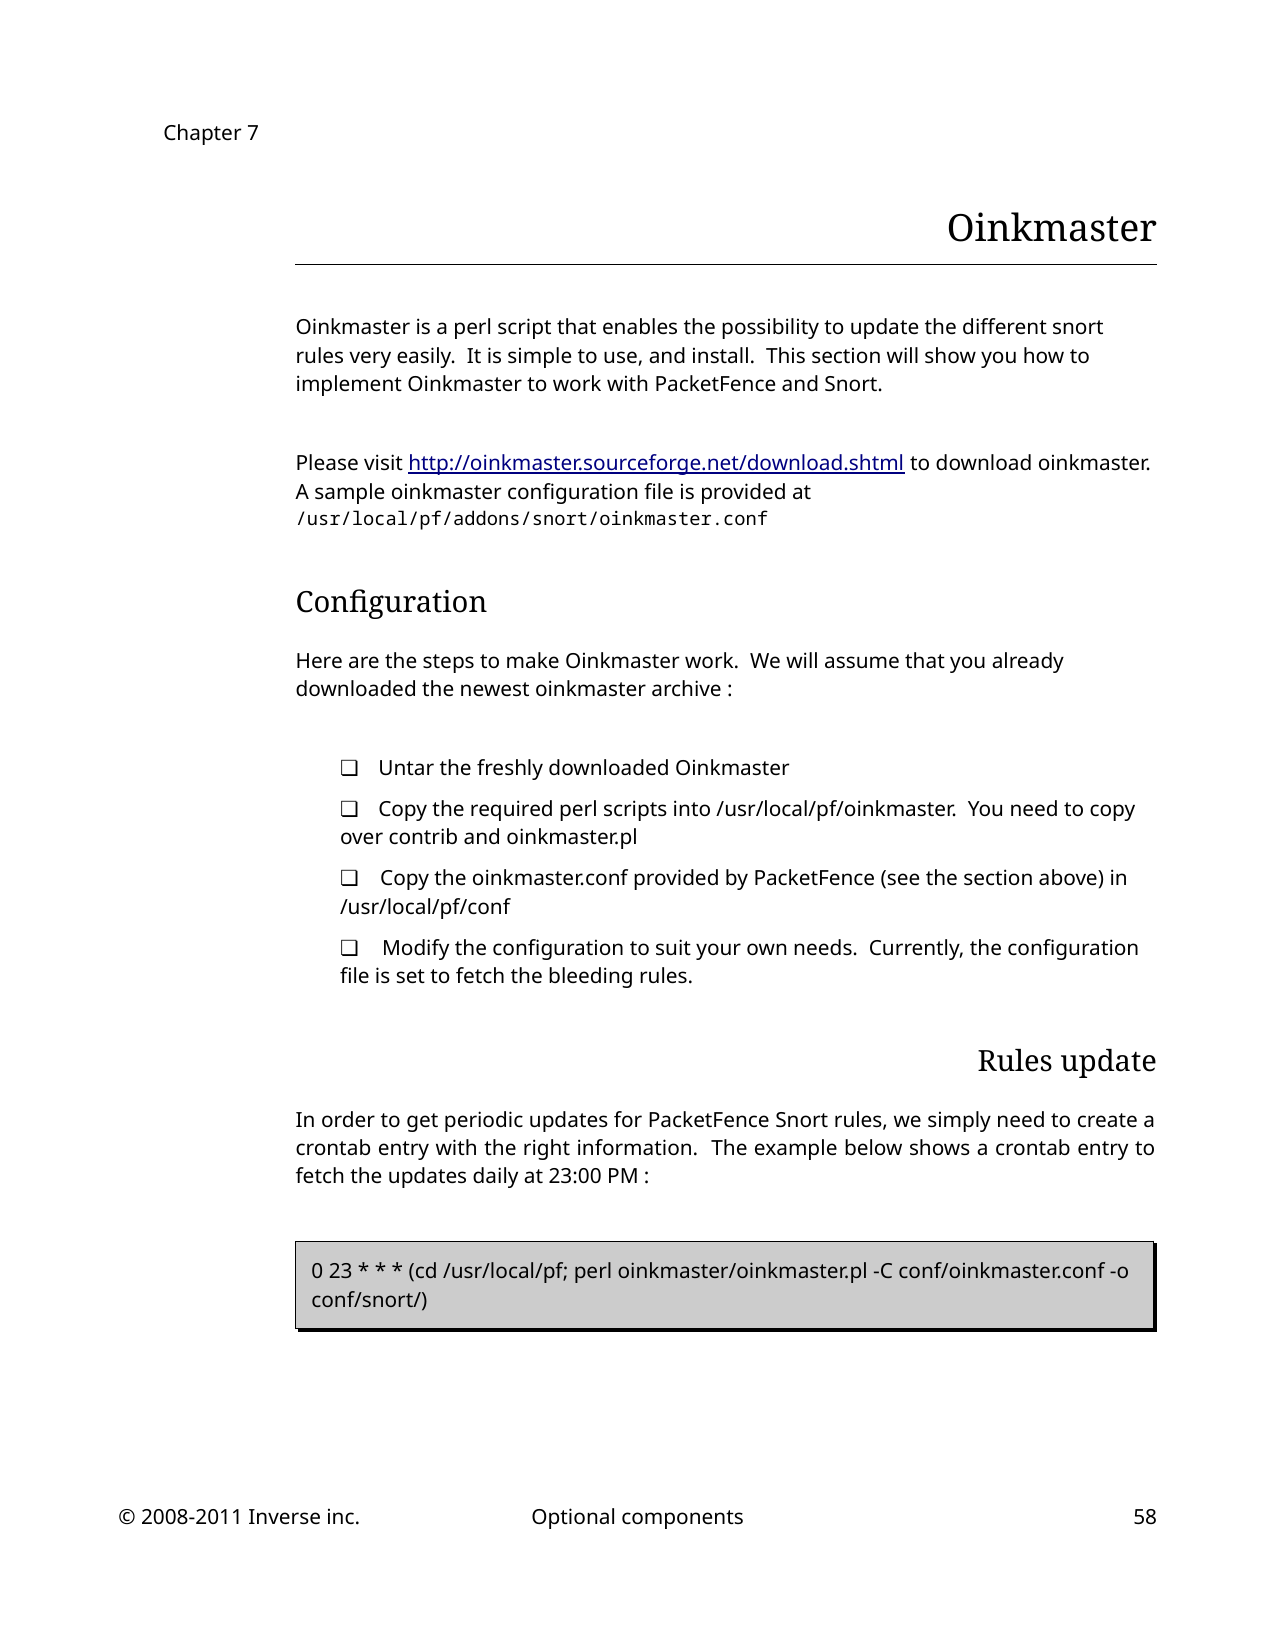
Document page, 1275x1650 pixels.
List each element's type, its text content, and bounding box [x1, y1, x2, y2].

subtitle Configuration [295, 581, 1157, 621]
text Here are the steps to make Oinkmaster work. We will assume that you already downloaded the newest oinkmaster archive : [295, 646, 1157, 703]
text ❏ Modify the configuration to suit your own needs. Currently, the configuration file is set to fetch the bleeding rules. [340, 933, 1157, 990]
text ❏ Copy the required perl scripts into /usr/local/pf/oinkmaster. You need to copy over contrib and oinkmaster.pl [340, 794, 1157, 851]
subtitle Oinkmaster [295, 201, 1157, 264]
text ❏ Untar the freshly downloaded Oinkmaster [340, 753, 1157, 782]
text Please visit http://oinkmaster.sourceforge.net/download.shtml to download oinkmaster. A sample oinkmaster configuration file is provided at /usr/local/pf/addons/snort/oinkmaster.conf [295, 448, 1157, 531]
subtitle Rules update [295, 1040, 1157, 1080]
text In order to get periodic updates for PacketFence Snort rules, we simply need to create a crontab entry with the right information. The example below shows a crontab entry to fetch the updates daily at 23:00 PM : [295, 1105, 1157, 1190]
text Oinkmaster is a perl script that enables the possibility to update the different snort rules very easily. It is simple to use, and install. This section will show you how to implement Oinkmaster to work with PacketFence and Snort. [295, 312, 1157, 398]
text ❏ Copy the oinkmaster.conf provided by PacketFence (see the section above) in /usr/local/pf/conf [340, 863, 1157, 920]
text 0 23 * * * (cd /usr/local/pf; perl oinkmaster/oinkmaster.pl -C conf/oinkmaster.conf -o conf/snort/) [296, 1242, 1153, 1328]
